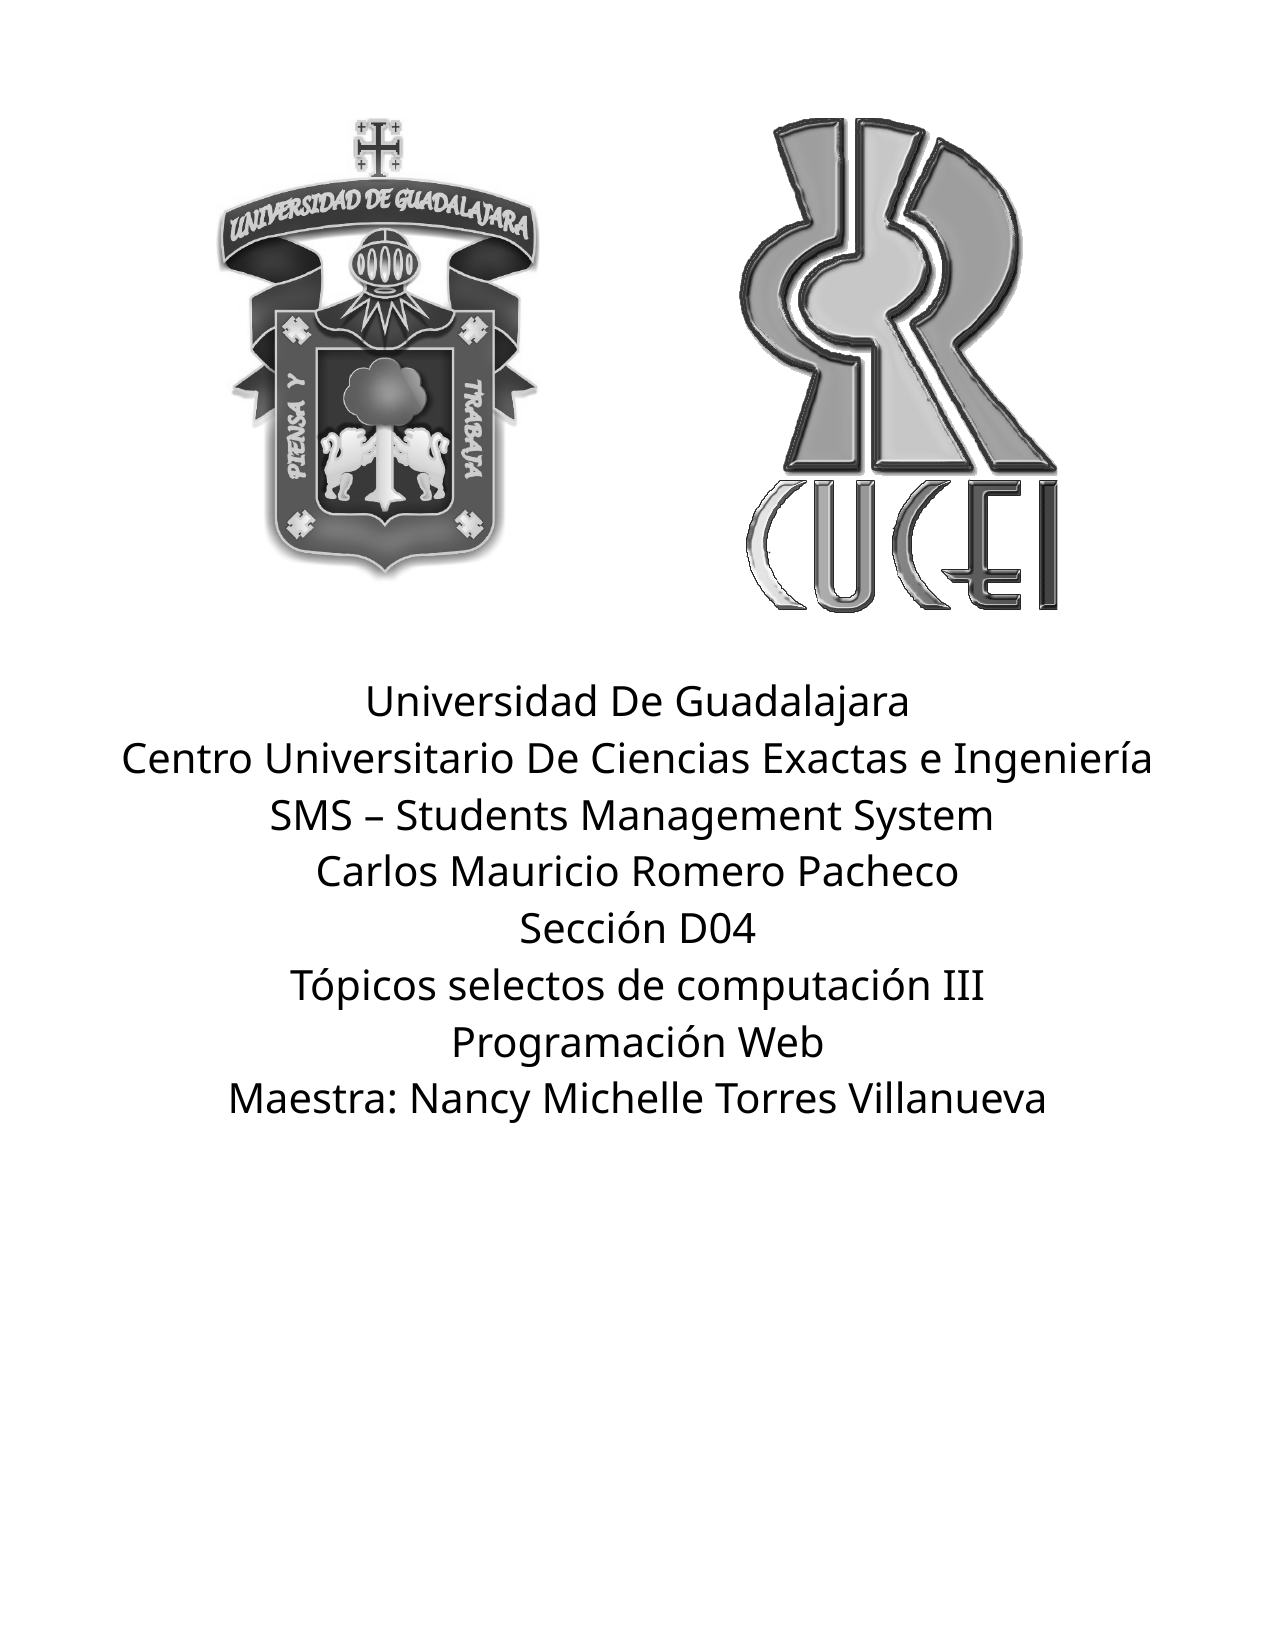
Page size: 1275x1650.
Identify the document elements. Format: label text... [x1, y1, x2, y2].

text Centro Universitario De Ciencias Exactas e Ingeniería [118, 728, 1157, 785]
text Carlos Mauricio Romero Pacheco [118, 842, 1157, 899]
text Universidad De Guadalajara [118, 672, 1157, 728]
table_header [1058, 118, 1157, 615]
text Sección D04 [118, 899, 1157, 956]
table_header [638, 118, 737, 615]
text Tópicos selectos de computación III [118, 956, 1157, 1012]
text Maestra: Nancy Michelle Torres Villanueva [118, 1069, 1157, 1126]
text SMS – Students Management System [118, 785, 1157, 842]
table_header [118, 118, 638, 615]
text Programación Web [118, 1012, 1157, 1069]
